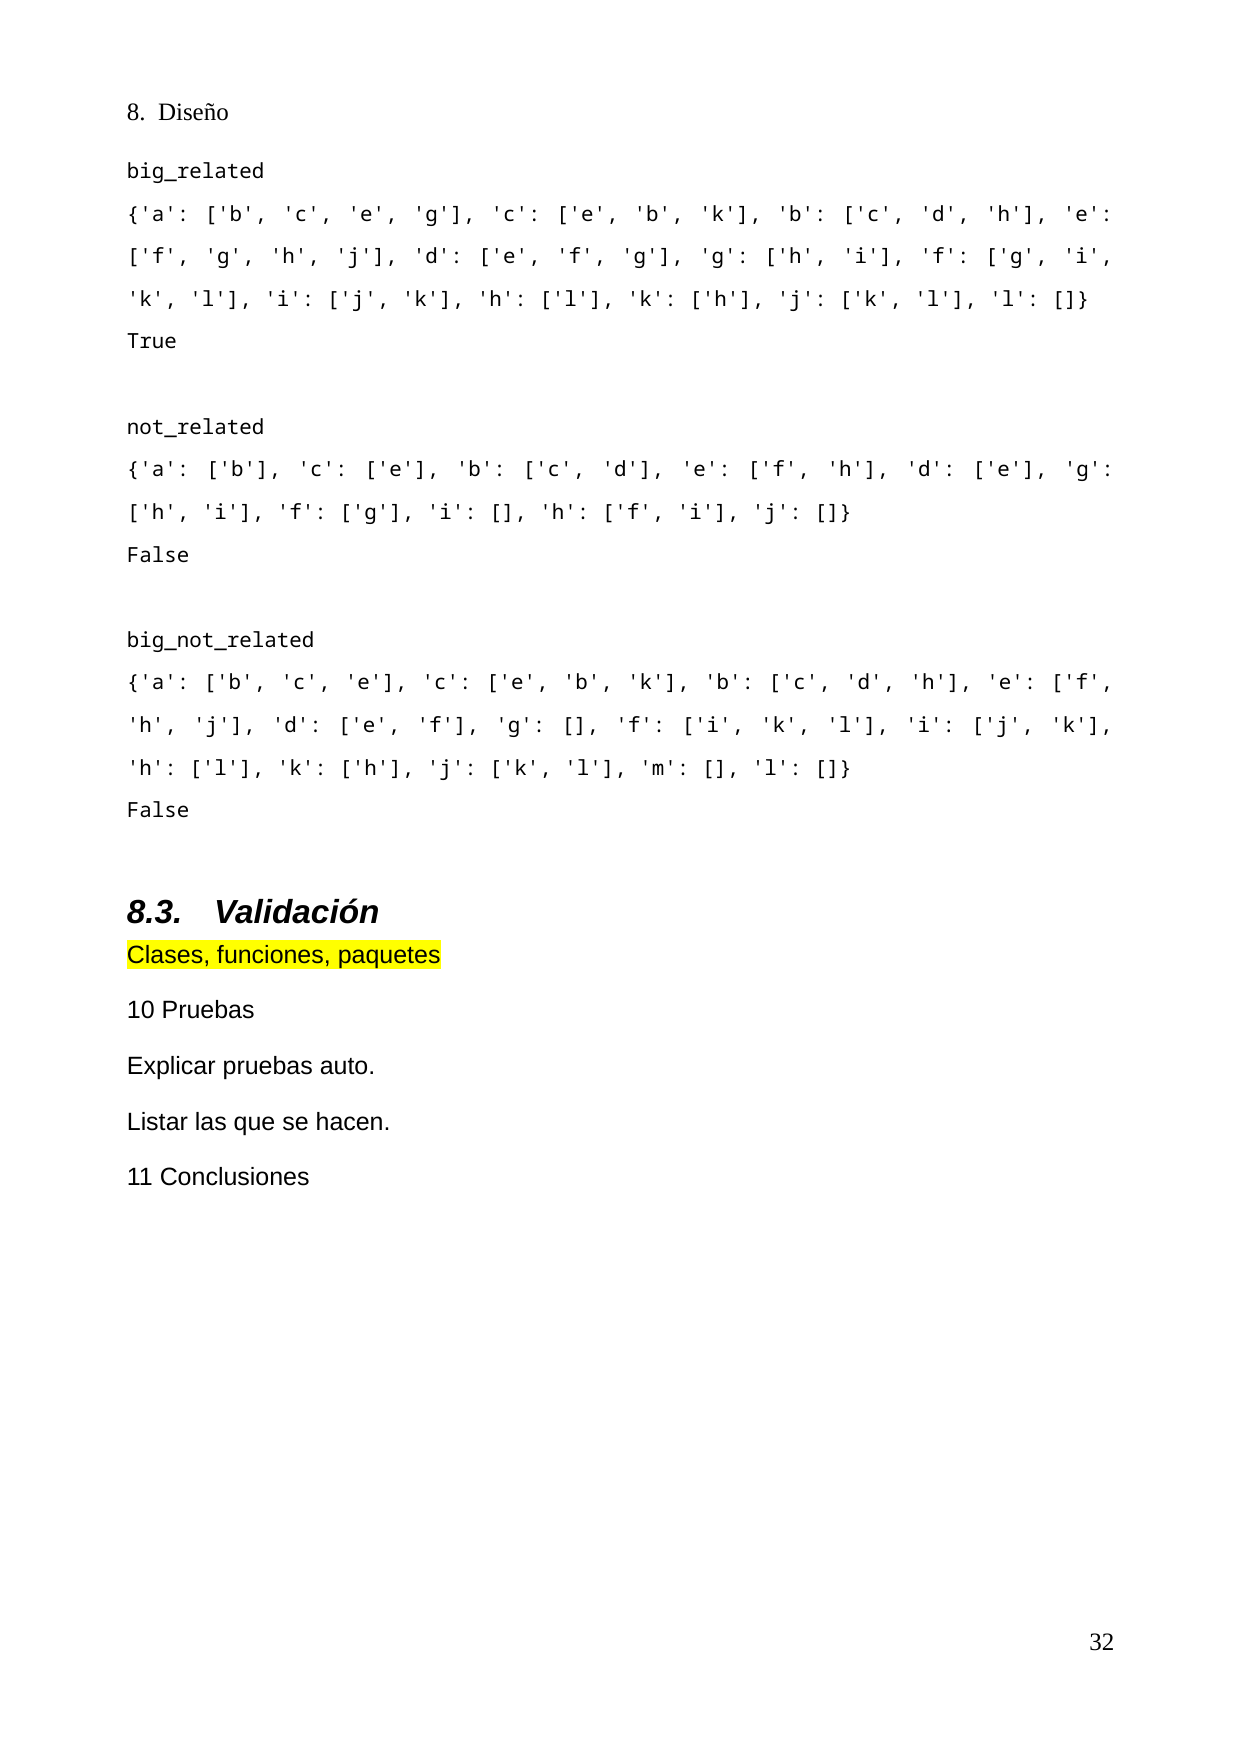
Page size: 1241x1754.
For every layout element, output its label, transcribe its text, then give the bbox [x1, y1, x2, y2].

text Explicar pruebas auto. [127, 1051, 1114, 1080]
text {'a': ['b', 'c', 'e', 'g'], 'c': ['e', 'b', 'k'], 'b': ['c', 'd', 'h'], 'e': ['f', 'g', 'h', 'j'], 'd': ['e', 'f', 'g'], 'g': ['h', 'i'], 'f': ['g', 'i', 'k', 'l'], 'i': ['j', 'k'], 'h': ['l'], 'k': ['h'], 'j': ['k', 'l'], 'l': []} [127, 199, 1114, 312]
text False [127, 540, 1114, 568]
text not_related [127, 412, 1114, 440]
text big_related [127, 156, 1114, 185]
text big_not_related [127, 625, 1114, 653]
text 10 Pruebas [127, 996, 1114, 1024]
text {'a': ['b', 'c', 'e'], 'c': ['e', 'b', 'k'], 'b': ['c', 'd', 'h'], 'e': ['f', 'h', 'j'], 'd': ['e', 'f'], 'g': [], 'f': ['i', 'k', 'l'], 'i': ['j', 'k'], 'h': ['l'], 'k': ['h'], 'j': ['k', 'l'], 'm': [], 'l': []} [127, 667, 1114, 781]
text {'a': ['b'], 'c': ['e'], 'b': ['c', 'd'], 'e': ['f', 'h'], 'd': ['e'], 'g': ['h', 'i'], 'f': ['g'], 'i': [], 'h': ['f', 'i'], 'j': []} [127, 454, 1114, 526]
text Listar las que se hacen. [127, 1107, 1114, 1136]
text 11 Conclusiones [127, 1162, 1114, 1191]
text True [127, 327, 1114, 355]
text False [127, 795, 1114, 824]
text Clases, funciones, paquetes [127, 940, 1114, 969]
subtitle Validación [127, 892, 1114, 931]
